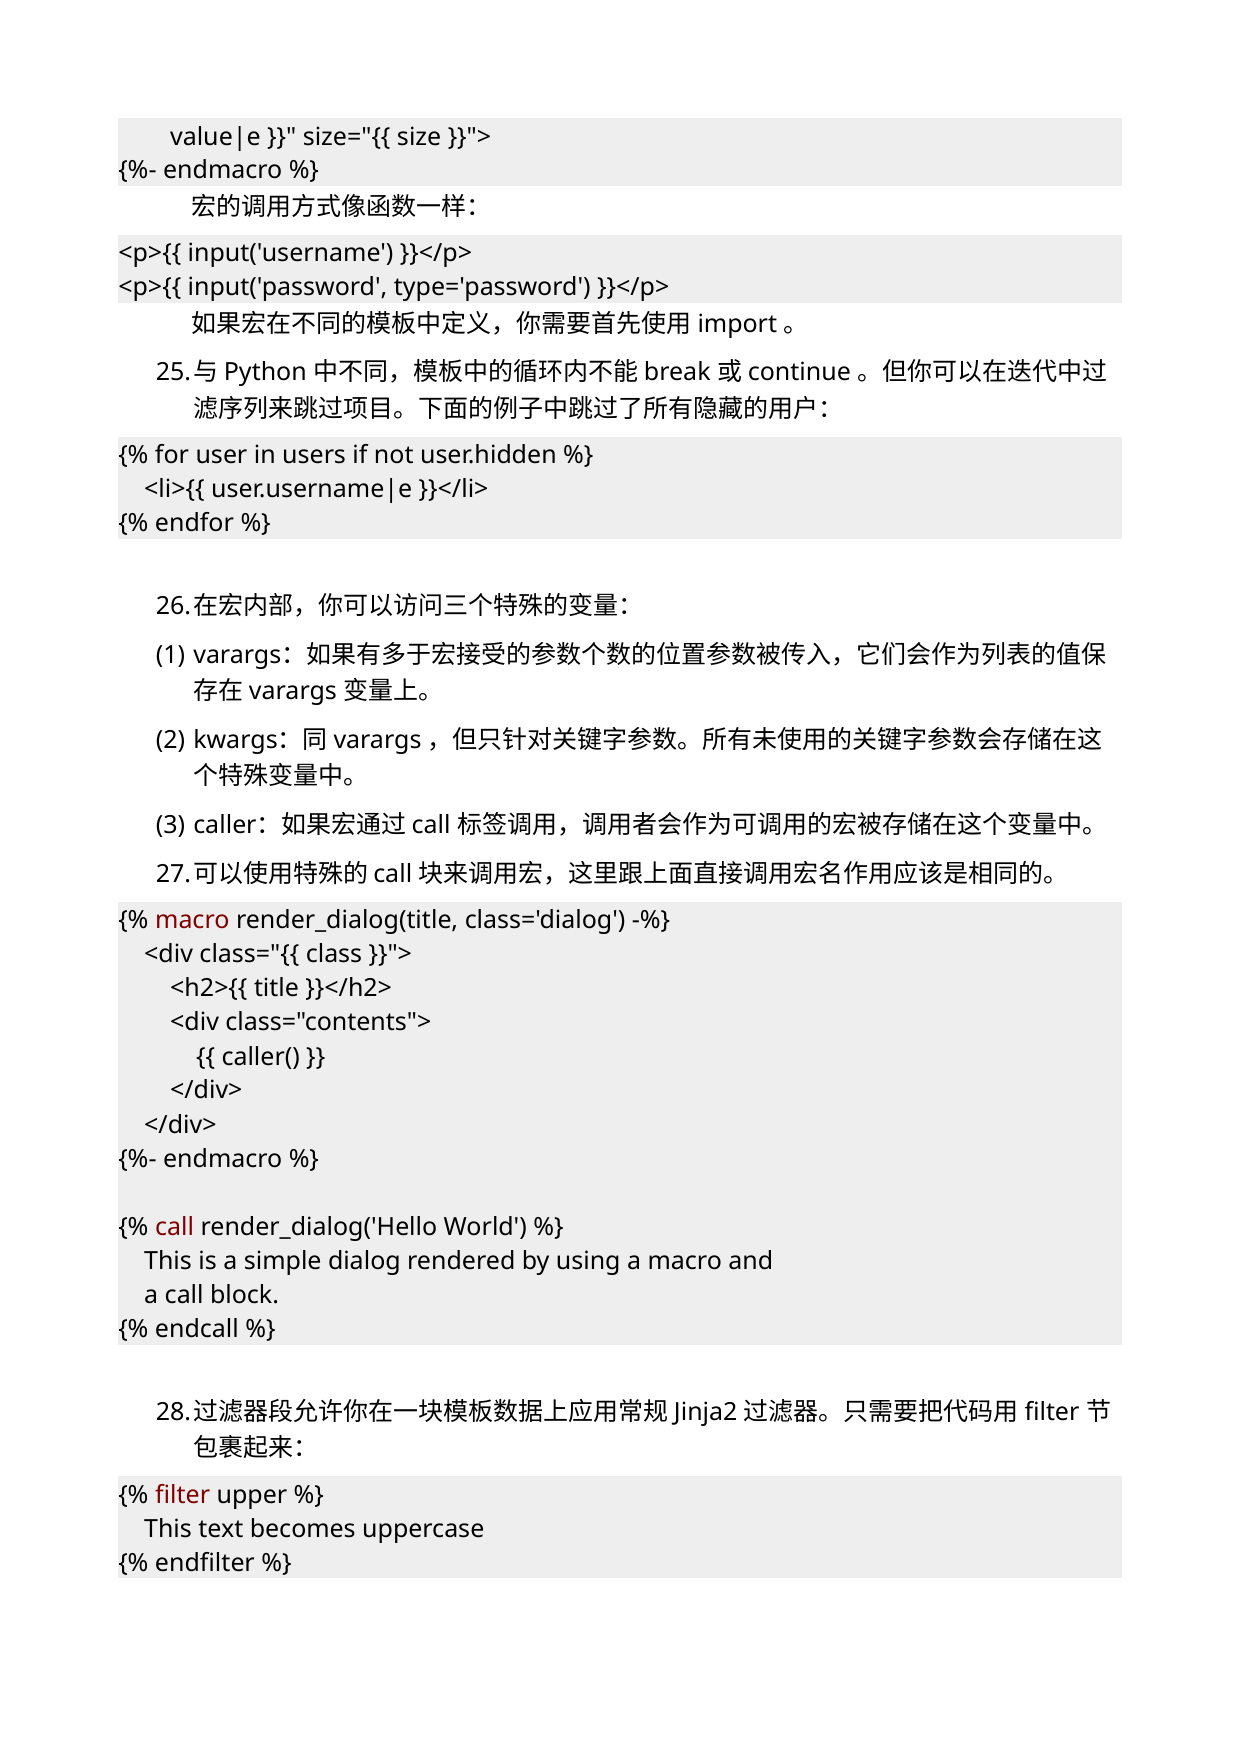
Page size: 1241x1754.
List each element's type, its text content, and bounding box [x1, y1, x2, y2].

table_header <p>{{ input('username') }}</p> <p>{{ input('password', type='password') }}</p> [118, 235, 1122, 303]
text 如果宏在不同的模板中定义，你需要首先使用 import 。 [118, 303, 1122, 339]
text 宏的调用方式像函数一样： [118, 186, 1122, 222]
list 在宏内部，你可以访问三个特殊的变量： [156, 586, 1122, 622]
table_header {% filter upper %} This text becomes uppercase {% endfilter %} [118, 1476, 1122, 1578]
list 与 Python 中不同，模板中的循环内不能 break 或 continue 。但你可以在迭代中过滤序列来跳过项目。下面的例子中跳过了所有隐藏的用户： [156, 352, 1122, 424]
table_header {% for user in users if not user.hidden %} <li>{{ user.username|e }}</li> {% endfor %} [118, 437, 1122, 539]
table_header {% macro render_dialog(title, class='dialog') -%} <div class="{{ class }}"> <h2>{{ title }}</h2> <div class="contents"> {{ caller() }} </div> </div> {%- endmacro %} {% call render_dialog('Hello World') %} This is a simple dialog rendered by using a macro and a call block. {% endcall %} [118, 902, 1122, 1345]
list 可以使用特殊的call 块来调用宏，这里跟上面直接调用宏名作用应该是相同的。 [156, 853, 1122, 889]
list 过滤器段允许你在一块模板数据上应用常规 Jinja2 过滤器。只需要把代码用 filter 节包裹起来： [156, 1391, 1122, 1464]
list kwargs：同 varargs ，但只针对关键字参数。所有未使用的关键字参数会存储在这个特殊变量中。 [156, 719, 1122, 792]
list varargs：如果有多于宏接受的参数个数的位置参数被传入，它们会作为列表的值保存在 varargs 变量上。 [156, 634, 1122, 707]
list caller：如果宏通过call 标签调用，调用者会作为可调用的宏被存储在这个变量中。 [156, 804, 1122, 841]
table_header value|e }}" size="{{ size }}"> {%- endmacro %} [118, 118, 1122, 186]
